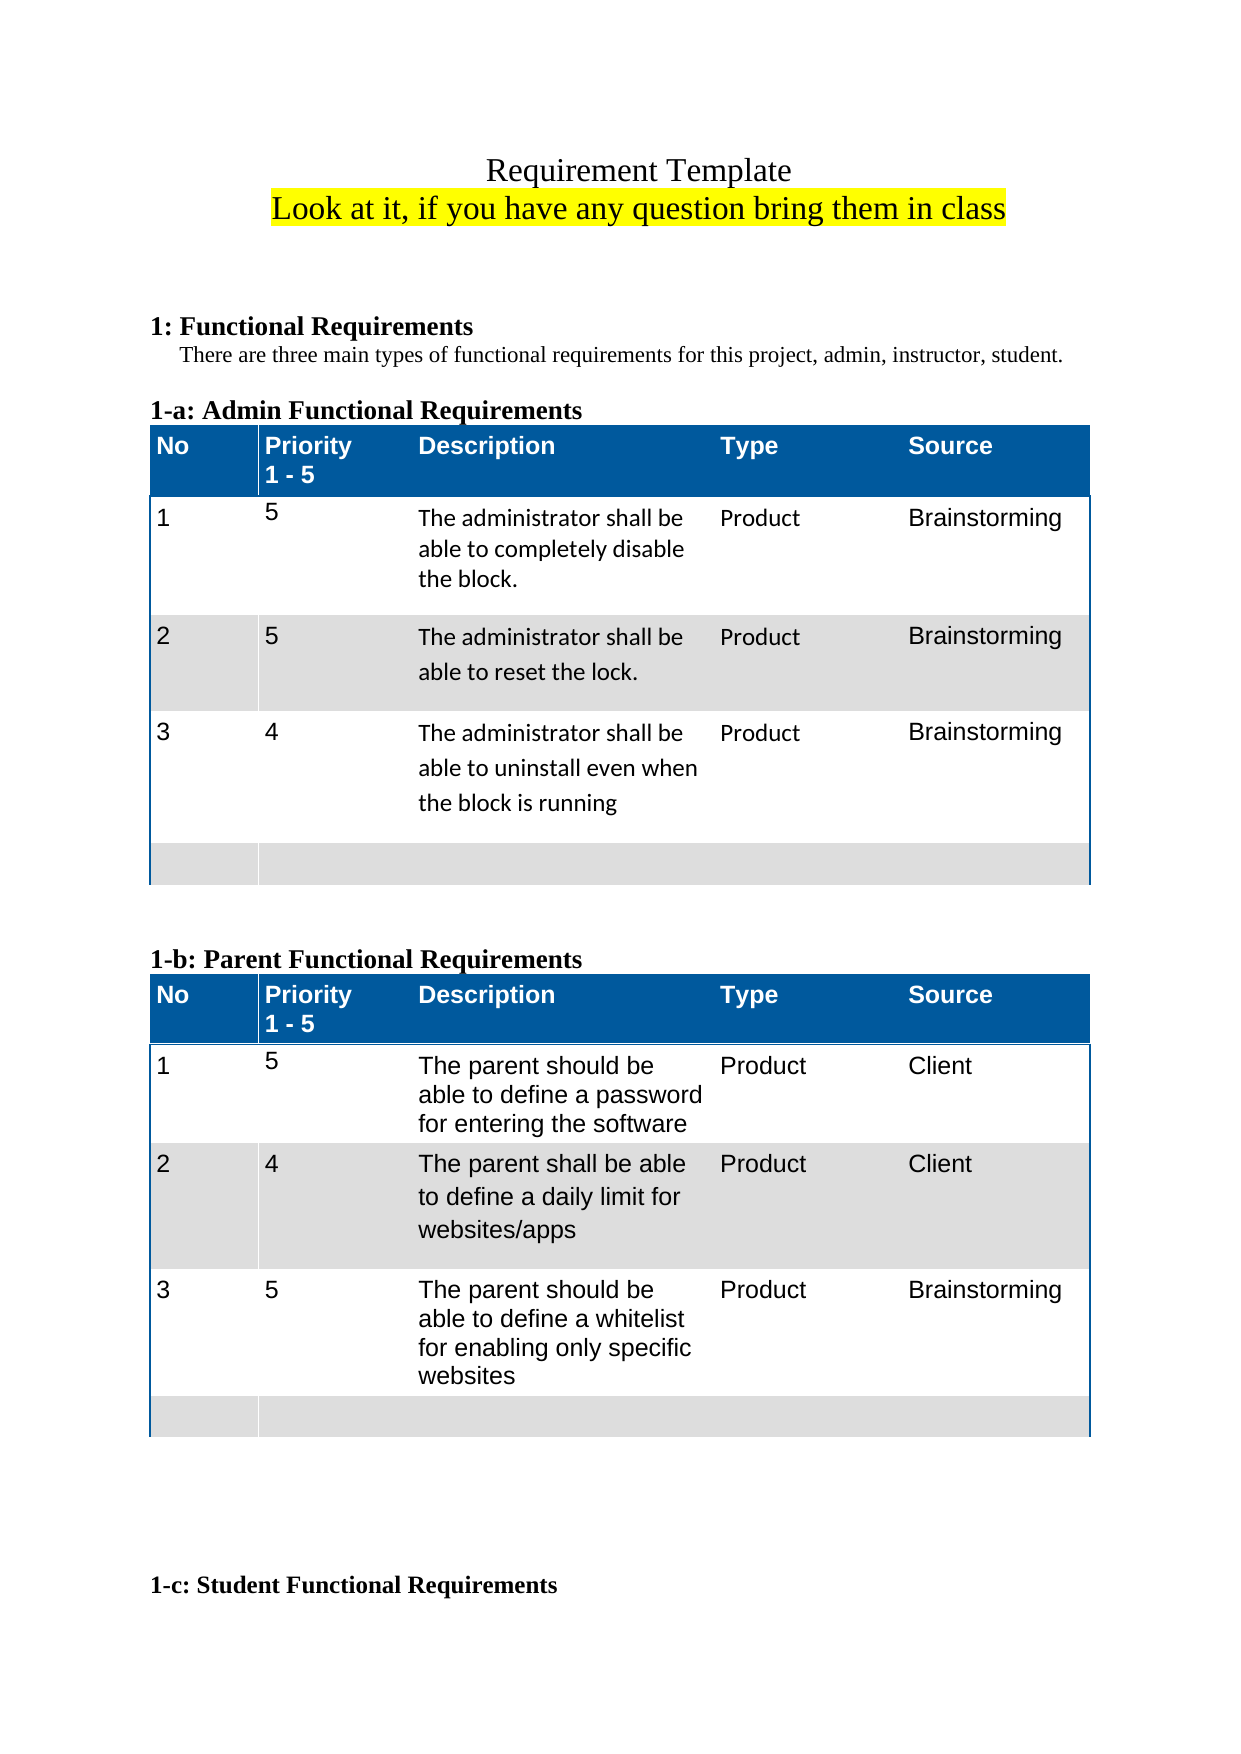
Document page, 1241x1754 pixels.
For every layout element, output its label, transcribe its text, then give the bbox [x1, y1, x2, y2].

table_cell 5 [259, 615, 412, 711]
table_cell Brainstorming [902, 1269, 1089, 1396]
table_cell The administrator shall be able to completely disable the block. [412, 497, 714, 615]
table_cell 4 [259, 711, 412, 843]
table_cell [151, 1396, 258, 1437]
table_cell Product [714, 615, 902, 711]
text 1-b: Parent Functional Requirements [150, 943, 1090, 974]
table_cell The administrator shall be able to reset the lock. [412, 615, 714, 711]
table_cell The parent shall be able to define a daily limit for websites/apps [412, 1143, 714, 1269]
table_cell 3 [151, 711, 258, 843]
text Requirement Template [150, 150, 1128, 188]
table_header Source [902, 425, 1090, 495]
table_cell The administrator shall be able to uninstall even when the block is running [412, 711, 714, 843]
table_header Source [902, 974, 1090, 1043]
table_cell Brainstorming [902, 711, 1089, 843]
text 1-a: Admin Functional Requirements [150, 394, 1090, 425]
table_cell 5 [259, 1269, 412, 1396]
table_header Description [412, 974, 714, 1043]
table_cell Product [714, 1045, 902, 1143]
text 1-c: Student Functional Requirements [150, 1570, 1090, 1599]
table_cell Product [714, 1143, 902, 1269]
table_header Priority 1 - 5 [259, 425, 412, 495]
table_cell [902, 1396, 1089, 1437]
table_cell [714, 1396, 902, 1437]
table_cell [151, 843, 258, 885]
table_cell [412, 1396, 714, 1437]
table_header No [150, 974, 258, 1043]
table_cell The parent should be able to define a password for entering the software [412, 1045, 714, 1143]
table_cell The parent should be able to define a whitelist for enabling only specific websites [412, 1269, 714, 1396]
table_cell 3 [151, 1269, 258, 1396]
table_header Priority 1 - 5 [259, 974, 412, 1043]
table_cell Product [714, 711, 902, 843]
text 1: Functional Requirements [150, 310, 1090, 341]
table_cell [714, 843, 902, 885]
table_cell [259, 1396, 412, 1437]
text There are three main types of functional requirements for this project, admin, instructor, student. [179, 341, 1090, 368]
table_cell Client [902, 1143, 1089, 1269]
table_cell 5 [259, 497, 412, 615]
table_cell Client [902, 1045, 1089, 1143]
table_cell 1 [151, 1045, 258, 1143]
table_cell 2 [151, 1143, 258, 1269]
text Look at it, if you have any question bring them in class [150, 188, 1128, 226]
table_header Type [714, 974, 902, 1043]
table_cell 1 [151, 497, 258, 615]
table_cell [902, 843, 1089, 885]
table_cell [259, 843, 412, 885]
table_cell Product [714, 497, 902, 615]
table_header No [150, 425, 258, 495]
table_cell Product [714, 1269, 902, 1396]
table_cell Brainstorming [902, 615, 1089, 711]
table_cell Brainstorming [902, 497, 1089, 615]
table_cell 5 [259, 1045, 412, 1143]
table_header Type [714, 425, 902, 495]
table_cell 2 [151, 615, 258, 711]
table_header Description [412, 425, 714, 495]
table_cell [412, 843, 714, 885]
table_cell 4 [259, 1143, 412, 1269]
